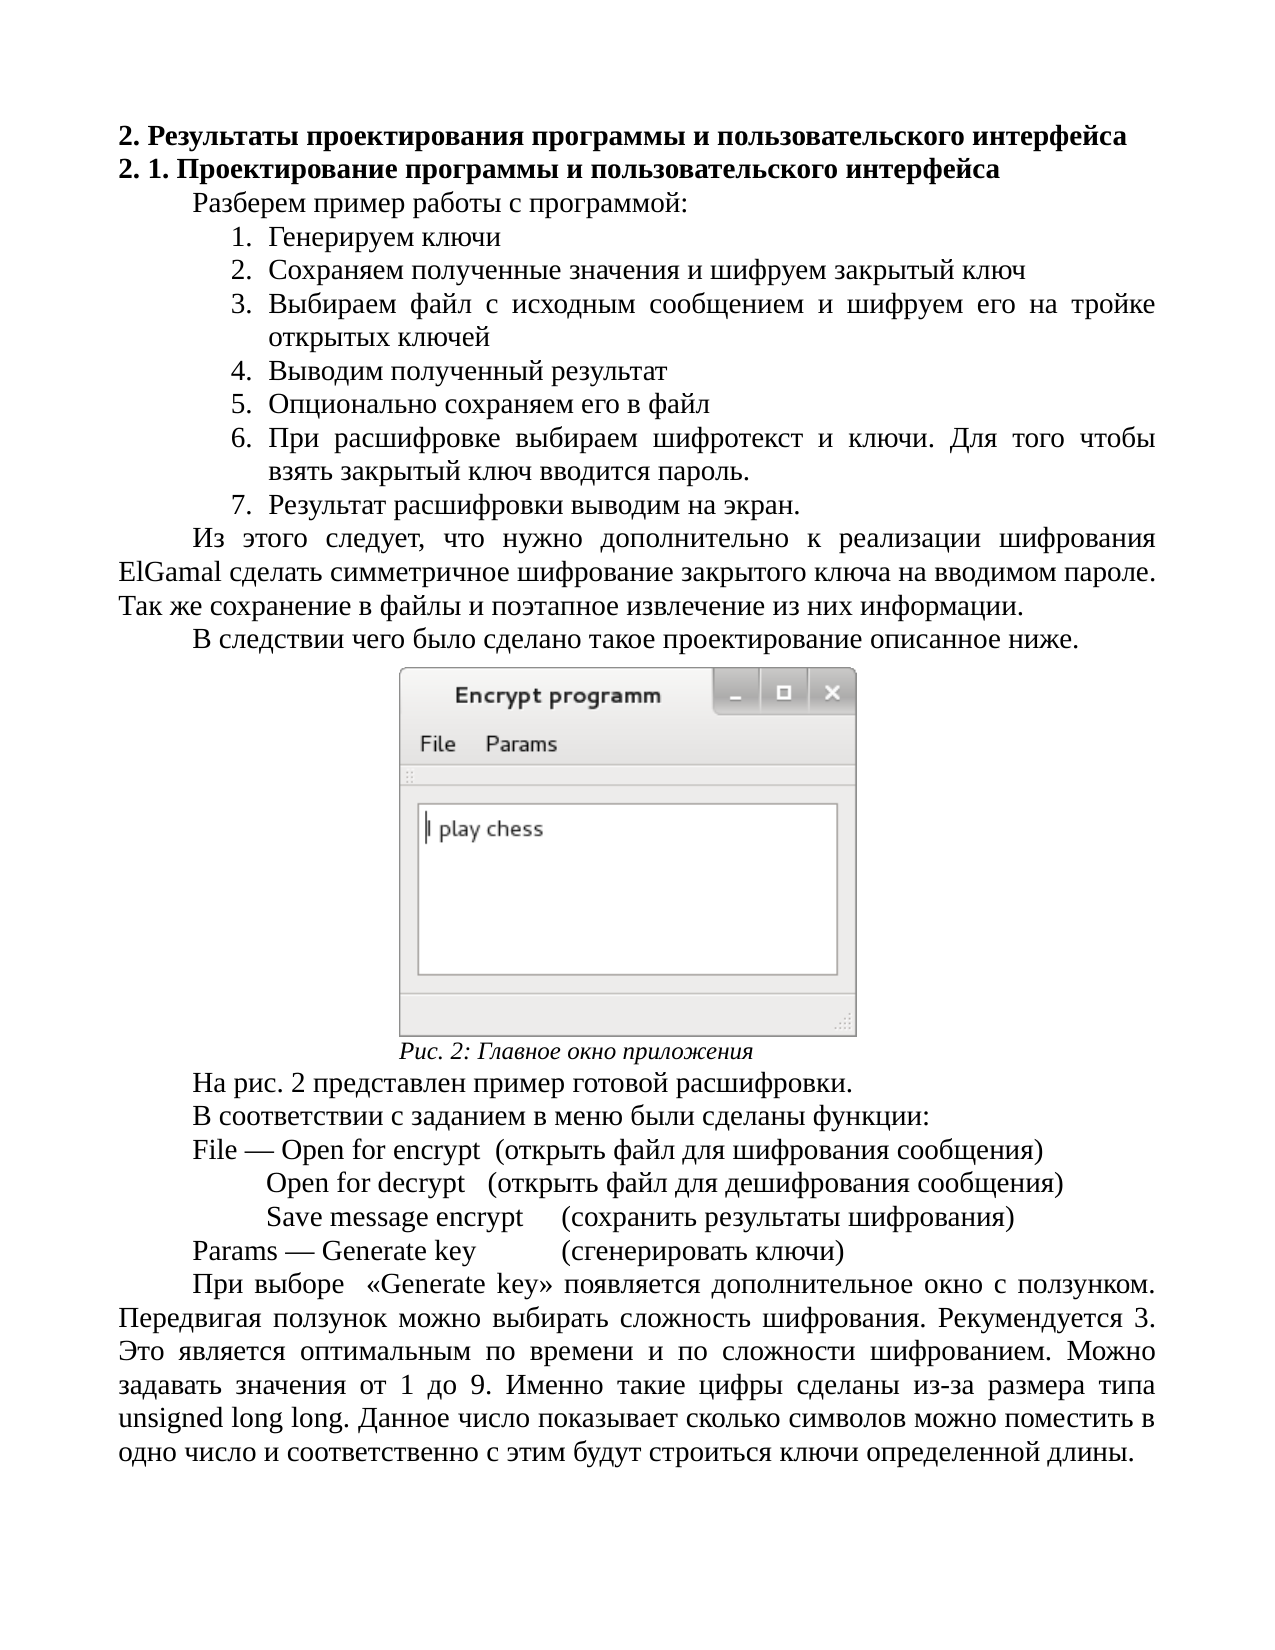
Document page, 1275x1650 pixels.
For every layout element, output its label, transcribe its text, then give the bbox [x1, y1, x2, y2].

list Опционально сохраняем его в файл [231, 386, 1157, 420]
text File — Open for encrypt (открыть файл для шифрования сообщения) [118, 1132, 1157, 1166]
text При выборе «Generate key» появляется дополнительное окно с ползунком. Передвигая ползунок можно выбирать сложность шифрования. Рекумендуется 3. Это является оптимальным по времени и по сложности шифрованием. Можно задавать значения от 1 до 9. Именно такие цифры сделаны из-за размера типа unsigned long long. Данное число показывает сколько символов можно поместить в одно число и соответственно с этим будут строиться ключи определенной длины. [118, 1266, 1157, 1467]
list Генерируем ключи [231, 219, 1157, 252]
text Params — Generate key (сгенерировать ключи) [118, 1233, 1157, 1266]
text 2. Результаты проектирования программы и пользовательского интерфейса [118, 118, 1157, 152]
list Выводим полученный результат [231, 353, 1157, 386]
text В следствии чего было сделано такое проектирование описанное ниже. [118, 621, 1157, 655]
list Результат расшифровки выводим на экран. [231, 487, 1157, 521]
list Выбираем файл с исходным сообщением и шифруем его на тройке открытых ключей [231, 286, 1157, 353]
text Рис. 2: Главное окно приложения [399, 1037, 857, 1065]
text Save message encrypt (сохранить результаты шифрования) [118, 1199, 1157, 1233]
text Разберем пример работы с программой: [118, 185, 1157, 219]
list При расшифровке выбираем шифротекст и ключи. Для того чтобы взять закрытый ключ вводится пароль. [231, 420, 1157, 487]
text Open for decrypt (открыть файл для дешифрования сообщения) [118, 1166, 1157, 1199]
list Сохраняем полученные значения и шифруем закрытый ключ [231, 252, 1157, 286]
picture [399, 667, 857, 1037]
text В соответствии с заданием в меню были сделаны функции: [118, 1098, 1157, 1132]
text 2. 1. Проектирование программы и пользовательского интерфейса [118, 152, 1157, 185]
text Из этого следует, что нужно дополнительно к реализации шифрования ElGamal сделать симметричное шифрование закрытого ключа на вводимом пароле. Так же сохранение в файлы и поэтапное извлечение из них информации. [118, 521, 1157, 621]
text На рис. 2 представлен пример готовой расшифровки. [118, 655, 1157, 1098]
